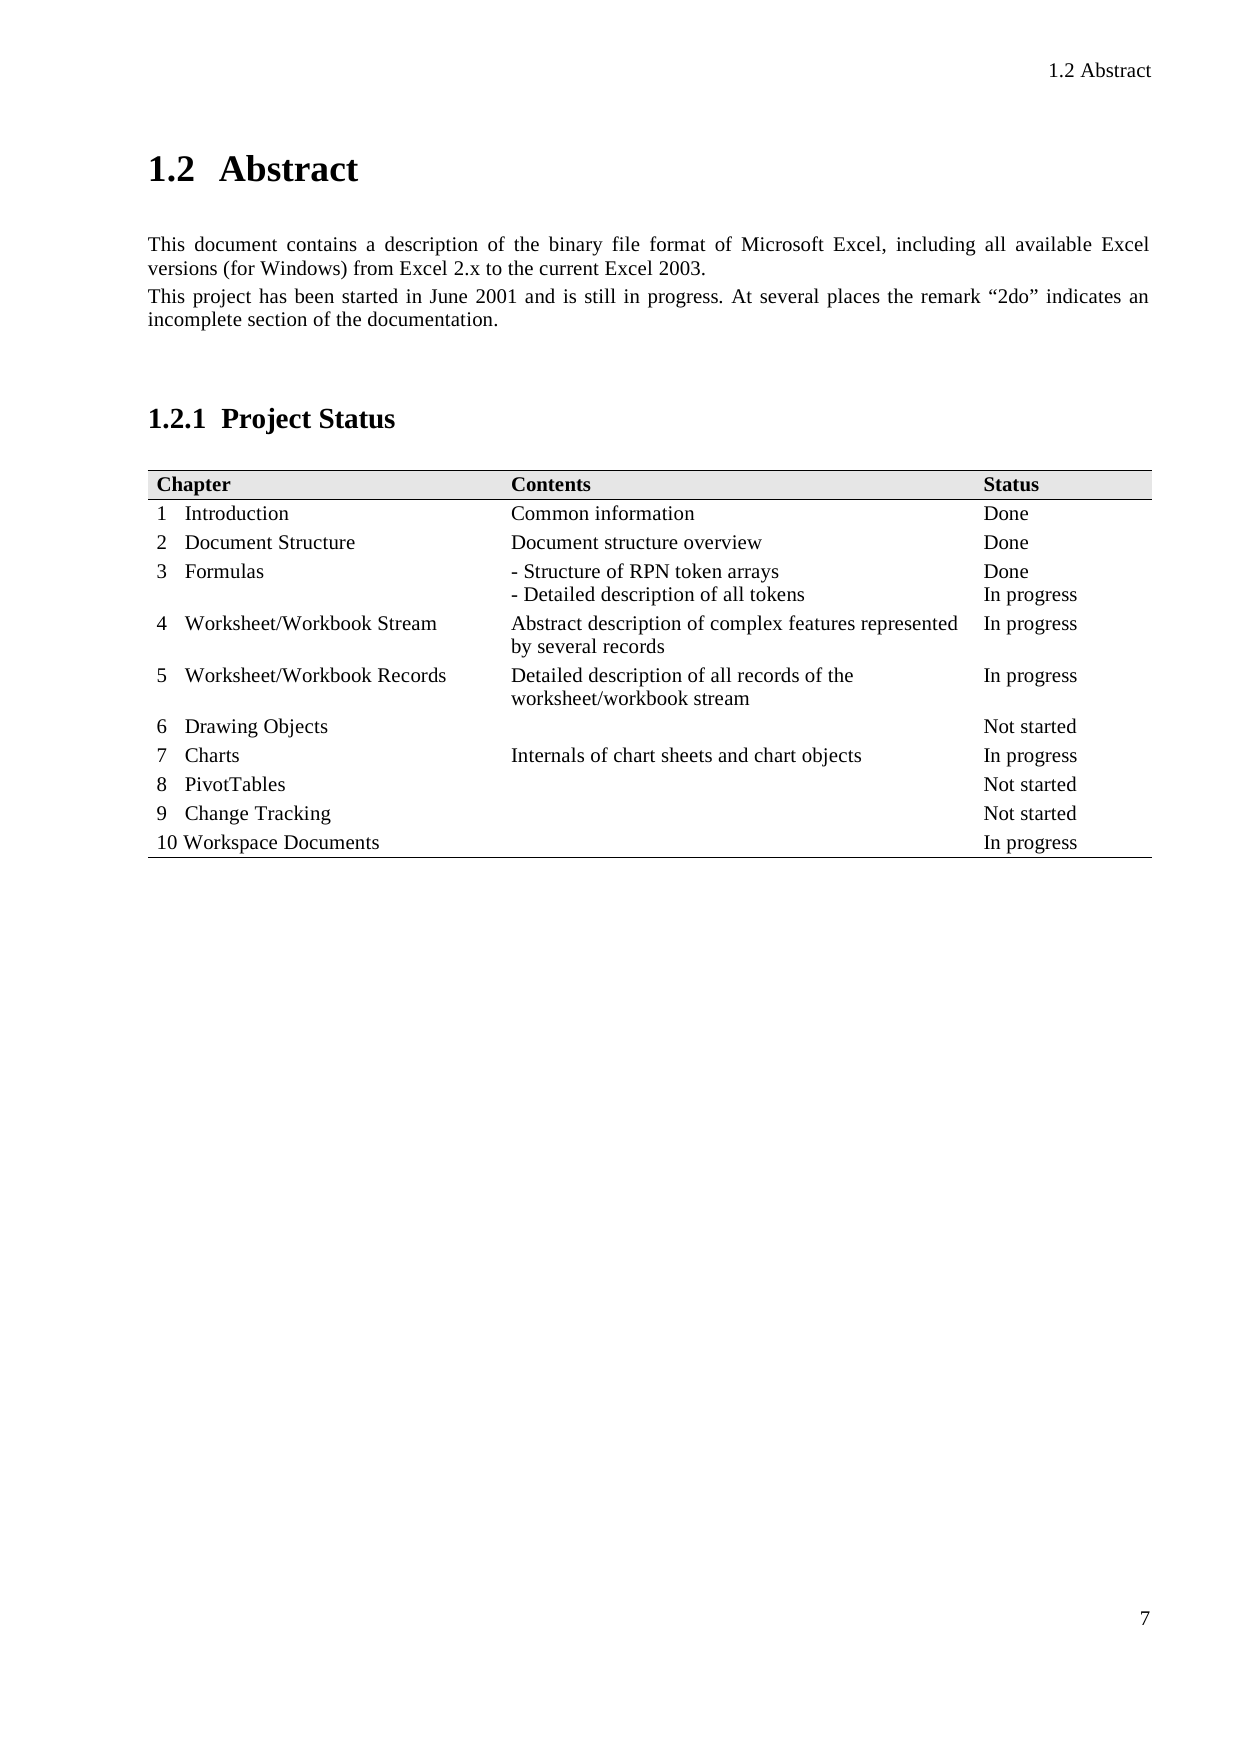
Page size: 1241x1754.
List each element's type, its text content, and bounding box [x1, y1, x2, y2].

table_cell [502, 828, 974, 857]
table_cell Not started [974, 770, 1152, 799]
table_cell 1 Introduction [148, 500, 502, 528]
table_header Chapter [148, 471, 502, 499]
table_cell [502, 799, 974, 828]
table_cell Done [974, 528, 1152, 557]
table_cell In progress [974, 741, 1152, 770]
table_cell Done [974, 500, 1152, 528]
table_cell 6 Drawing Objects [148, 713, 502, 741]
table_cell 4 Worksheet/Workbook Stream [148, 609, 502, 661]
table_cell Internals of chart sheets and chart objects [502, 741, 974, 770]
table_cell Done In progress [974, 557, 1152, 609]
table_cell [502, 713, 974, 741]
table_cell Document structure overview [502, 528, 974, 557]
table_cell In progress [974, 661, 1152, 712]
text This document contains a description of the binary file format of Microsoft Excel, including all available Excel versions (for Windows) from Excel 2.x to the current Excel 2003. [148, 233, 1152, 279]
table_cell 5 Worksheet/Workbook Records [148, 661, 502, 712]
table_cell 3 Formulas [148, 557, 502, 609]
table_cell - Structure of RPN token arrays - Detailed description of all tokens [502, 557, 974, 609]
table_header Contents [502, 471, 974, 499]
text This project has been started in June 2001 and is still in progress. At several places the remark “2do” indicates an incomplete section of the documentation. [148, 285, 1152, 331]
table_cell Common information [502, 500, 974, 528]
table_cell Not started [974, 799, 1152, 828]
table_cell 8 PivotTables [148, 770, 502, 799]
table_cell [502, 770, 974, 799]
table_cell Abstract description of complex features represented by several records [502, 609, 974, 661]
table_cell 9 Change Tracking [148, 799, 502, 828]
table_cell 10 Workspace Documents [148, 828, 502, 857]
table_cell In progress [974, 828, 1152, 857]
table_cell Detailed description of all records of the worksheet/workbook stream [502, 661, 974, 712]
table_cell Not started [974, 713, 1152, 741]
table_cell 2 Document Structure [148, 528, 502, 557]
table_cell In progress [974, 609, 1152, 661]
subtitle Project Status [148, 402, 1152, 435]
table_cell 7 Charts [148, 741, 502, 770]
table_header Status [974, 471, 1152, 499]
subtitle Abstract [148, 148, 1152, 189]
